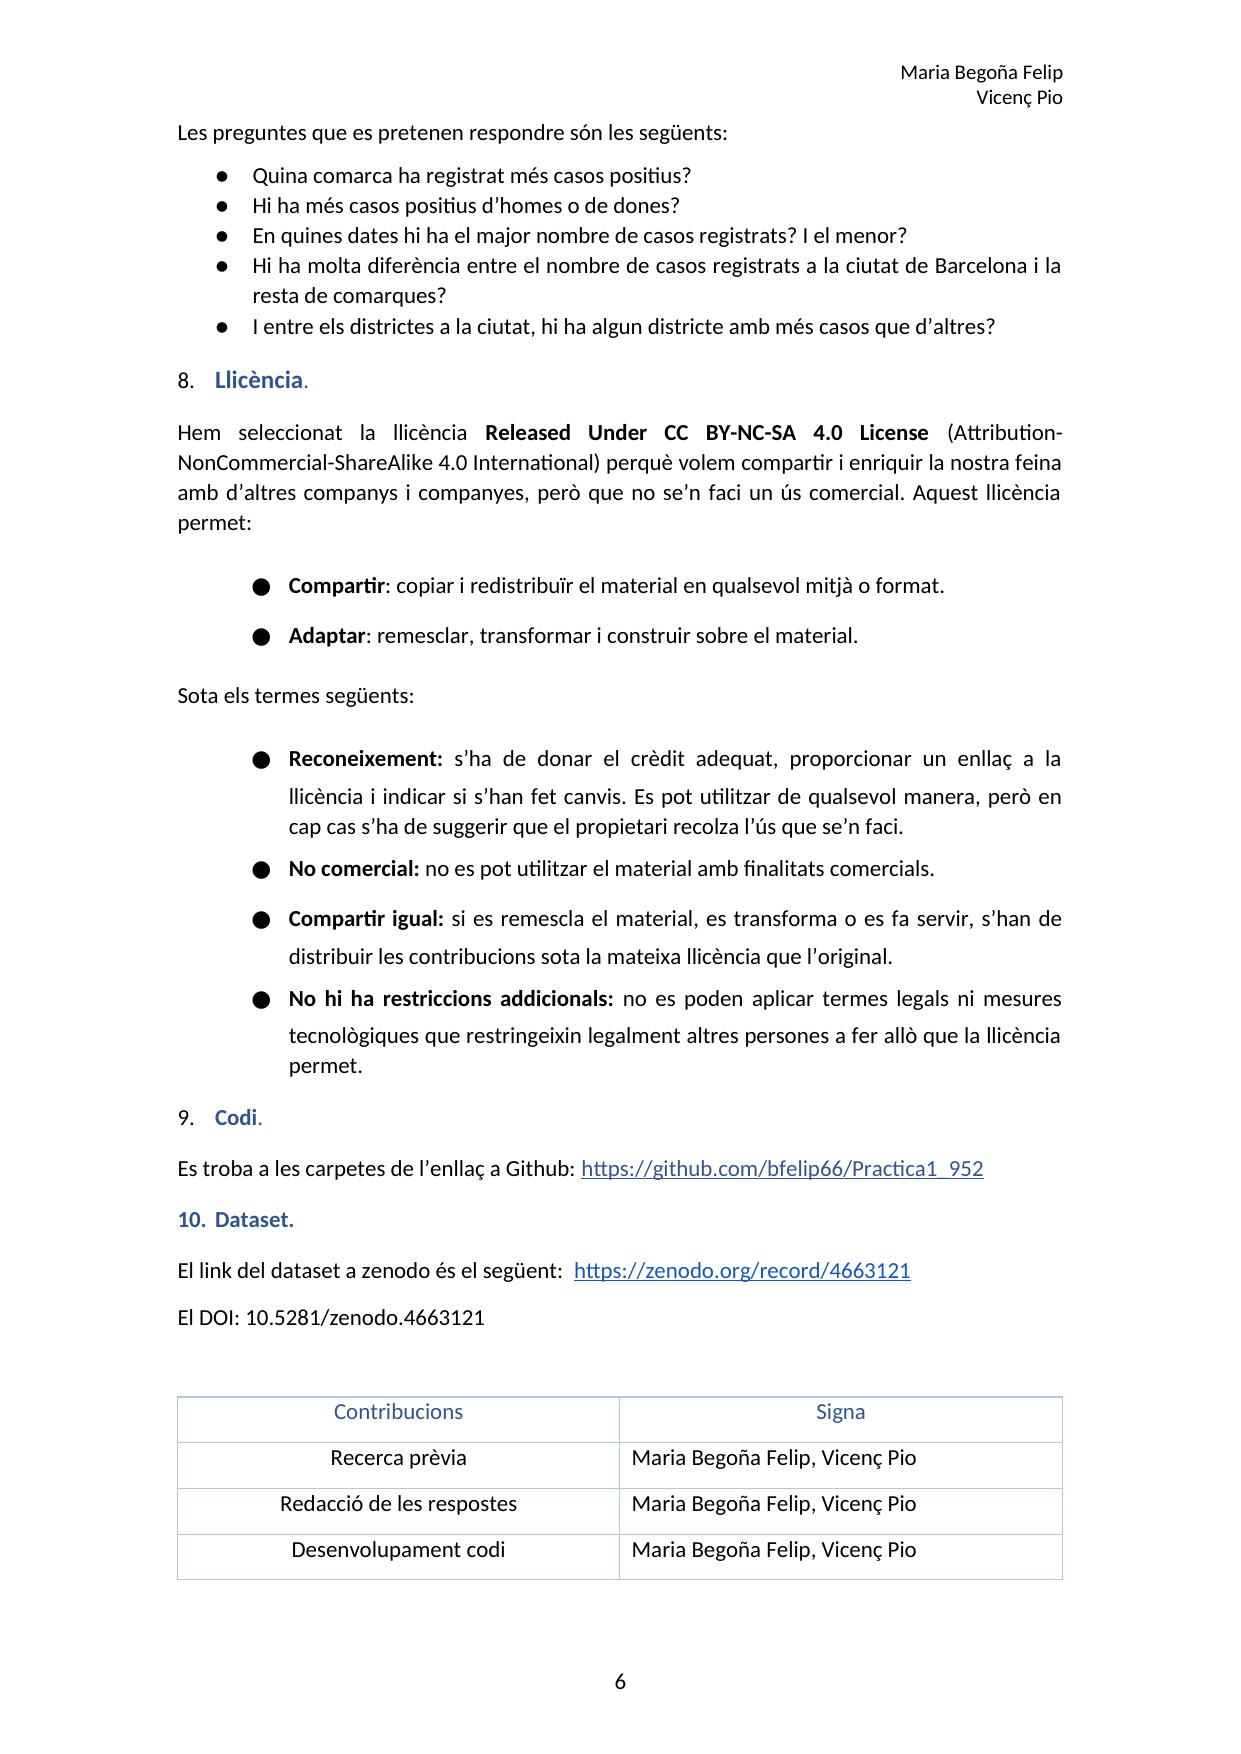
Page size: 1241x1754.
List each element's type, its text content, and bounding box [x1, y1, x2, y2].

list En quines dates hi ha el major nombre de casos registrats? I el menor? [215, 221, 1063, 249]
list Reconeixement: s’ha de donar el crèdit adequat, proporcionar un enllaç a la llicència i indicar si s’han fet canvis. Es pot utilitzar de qualsevol manera, però en cap cas s’ha de suggerir que el propietari recolza l’ús que se’n faci. [251, 733, 1063, 840]
table_header Signa [620, 1398, 1062, 1442]
list Dataset. [177, 1205, 1063, 1233]
list No hi ha restriccions addicionals: no es poden aplicar termes legals ni mesures tecnològiques que restringeixin legalment altres persones a fer allò que la llicència permet. [251, 972, 1063, 1080]
list I entre els districtes a la ciutat, hi ha algun districte amb més casos que d’altres? [215, 312, 1063, 340]
table_cell Maria Begoña Felip, Vicenç Pio [620, 1489, 1062, 1534]
text El DOI: 10.5281/zenodo.4663121 [177, 1303, 1063, 1331]
table_cell Maria Begoña Felip, Vicenç Pio [620, 1535, 1062, 1579]
list Hi ha molta diferència entre el nombre de casos registrats a la ciutat de Barcelona i la resta de comarques? [215, 251, 1063, 309]
list Compartir: copiar i redistribuïr el material en qualsevol mitjà o format. [251, 559, 1063, 606]
table_cell Redacció de les respostes [178, 1489, 619, 1534]
table_header Contribucions [178, 1398, 619, 1442]
text Es troba a les carpetes de l’enllaç a Github: https://github.com/bfelip66/Practica1_952 [177, 1154, 1063, 1182]
table_cell Desenvolupament codi [178, 1535, 619, 1579]
text Les preguntes que es pretenen respondre són les següents: [177, 118, 1063, 146]
text El link del dataset a zenodo és el següent: https://zenodo.org/record/4663121 [177, 1256, 1063, 1284]
list Compartir igual: si es remescla el material, es transforma o es fa servir, s’han de distribuir les contribucions sota la mateixa llicència que l’original. [251, 893, 1063, 970]
list Llicència. [177, 364, 1063, 394]
list Quina comarca ha registrat més casos positius? [215, 161, 1063, 189]
list Adaptar: remesclar, transformar i construir sobre el material. [251, 610, 1063, 657]
text Sota els termes següents: [177, 682, 1063, 709]
table_cell Recerca prèvia [178, 1443, 619, 1488]
list No comercial: no es pot utilitzar el material amb finalitats comercials. [251, 842, 1063, 889]
list Hi ha més casos positius d’homes o de dones? [215, 191, 1063, 219]
table_cell Maria Begoña Felip, Vicenç Pio [620, 1443, 1062, 1488]
list Codi. [177, 1103, 1063, 1131]
text Hem seleccionat la llicència Released Under CC BY-NC-SA 4.0 License (Attribution-NonCommercial-ShareAlike 4.0 International) perquè volem compartir i enriquir la nostra feina amb d’altres companys i companyes, però que no se’n faci un ús comercial. Aquest llicència permet: [177, 418, 1063, 536]
